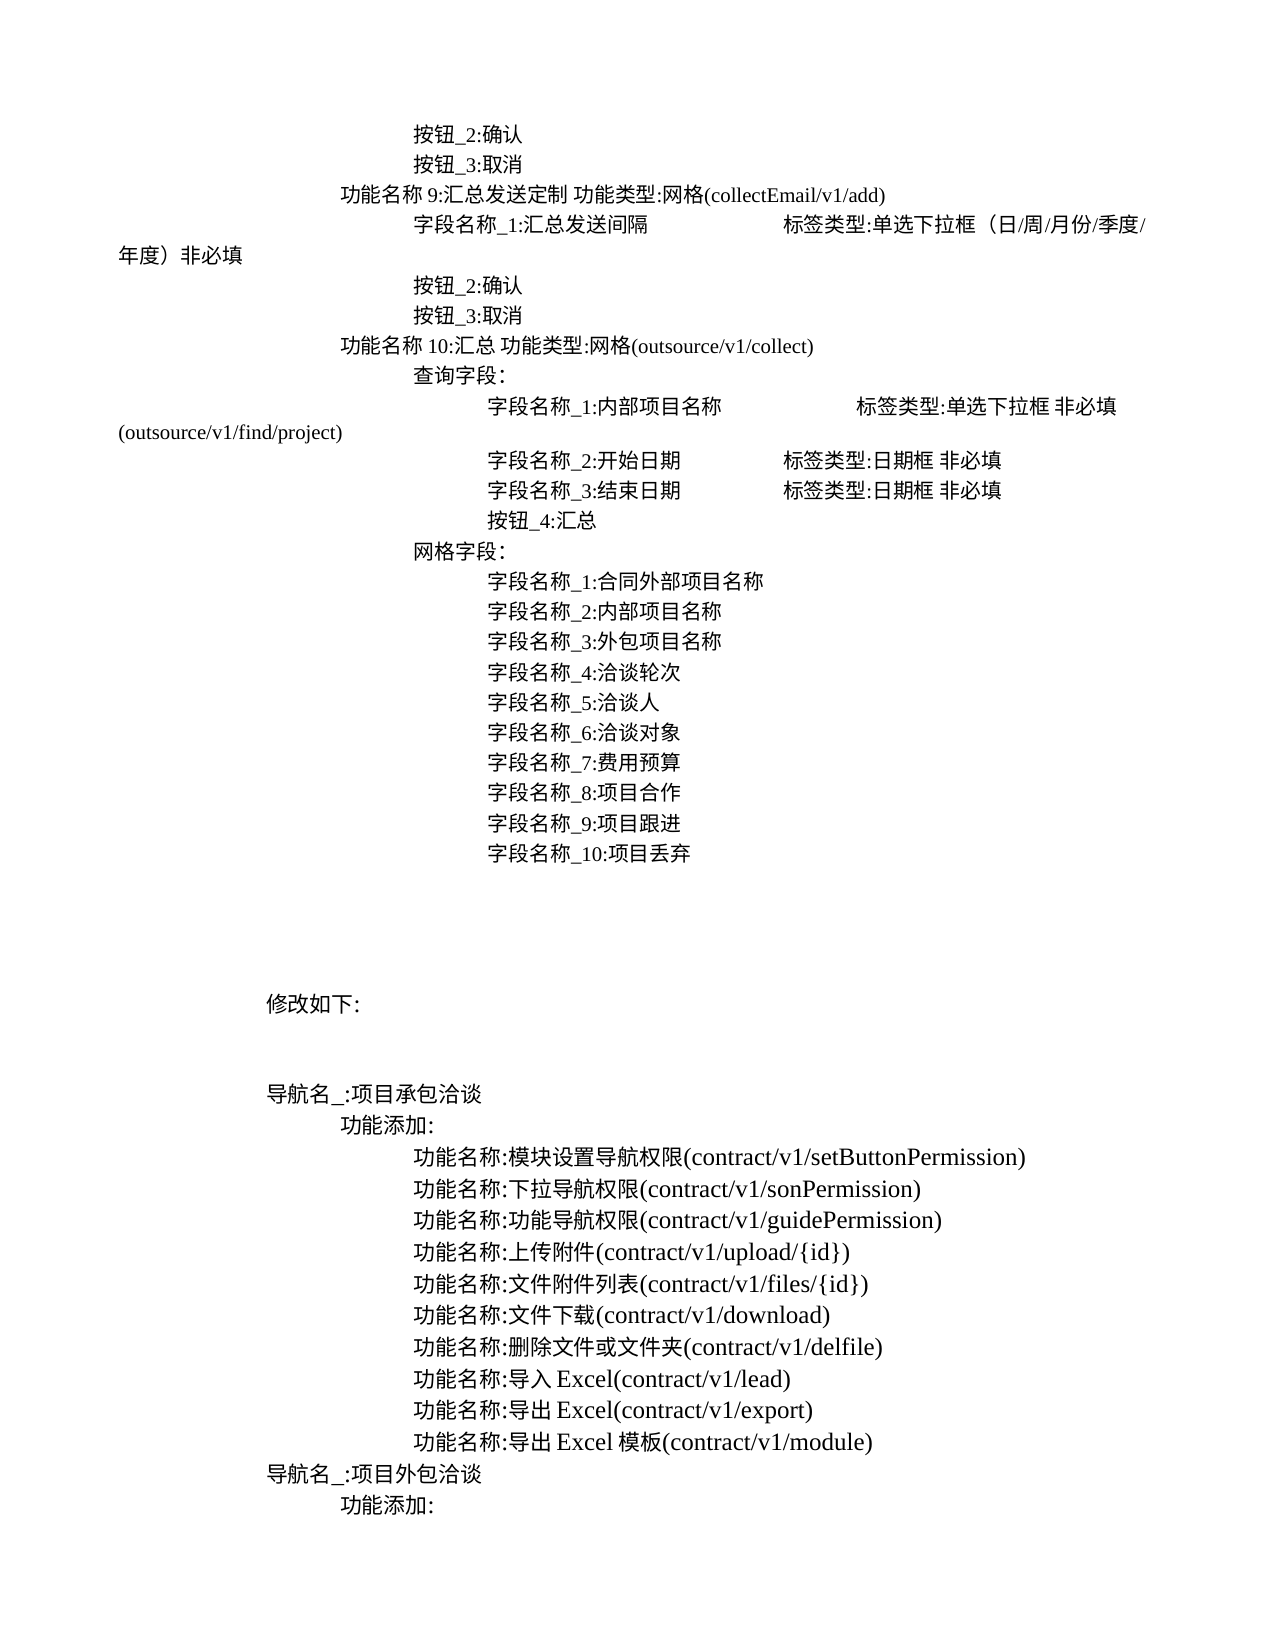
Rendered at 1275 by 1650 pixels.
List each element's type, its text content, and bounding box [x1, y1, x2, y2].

text (outsource/v1/find/project) [118, 420, 1157, 444]
text 字段名称_10:项目丢弃 [118, 837, 1157, 867]
text 字段名称_3:结束日期 标签类型:日期框 非必填 [118, 474, 1157, 505]
text 字段名称_1:合同外部项目名称 [118, 565, 1157, 595]
text 导航名_:项目承包洽谈 [118, 1077, 1157, 1108]
text 按钮_3:取消 [118, 299, 1157, 329]
text 字段名称_5:洽谈人 [118, 686, 1157, 716]
text 字段名称_9:项目跟进 [118, 807, 1157, 837]
text 功能名称:导入Excel(contract/v1/lead) [118, 1362, 1157, 1393]
text 功能名称:上传附件(contract/v1/upload/{id}) [118, 1235, 1157, 1267]
text 字段名称_2:内部项目名称 [118, 595, 1157, 626]
text 字段名称_6:洽谈对象 [118, 716, 1157, 746]
text 功能名称:模块设置导航权限(contract/v1/setButtonPermission) [118, 1140, 1157, 1172]
text 按钮_4:汇总 [118, 505, 1157, 535]
text 功能添加: [118, 1488, 1157, 1520]
text 功能名称:导出Excel(contract/v1/export) [118, 1393, 1157, 1425]
text 字段名称_4:洽谈轮次 [118, 656, 1157, 686]
text 按钮_3:取消 [118, 148, 1157, 178]
text 功能名称:功能导航权限(contract/v1/guidePermission) [118, 1203, 1157, 1235]
text 按钮_2:确认 [118, 118, 1157, 148]
text 功能名称9:汇总发送定制 功能类型:网格(collectEmail/v1/add) [118, 178, 1157, 209]
text 查询字段： [118, 360, 1157, 390]
text 导航名_:项目外包洽谈 [118, 1457, 1157, 1488]
text 功能名称:文件附件列表(contract/v1/files/{id}) [118, 1267, 1157, 1298]
text 字段名称_7:费用预算 [118, 746, 1157, 777]
text 功能添加: [118, 1108, 1157, 1140]
text 修改如下: [118, 987, 1157, 1019]
text 功能名称10:汇总 功能类型:网格(outsource/v1/collect) [118, 329, 1157, 360]
text 功能名称:删除文件或文件夹(contract/v1/delfile) [118, 1330, 1157, 1362]
text 字段名称_3:外包项目名称 [118, 626, 1157, 656]
text 字段名称_1:内部项目名称 标签类型:单选下拉框 非必填 [118, 390, 1157, 420]
text 字段名称_8:项目合作 [118, 777, 1157, 807]
text 网格字段： [118, 535, 1157, 565]
text 功能名称:导出Excel模板(contract/v1/module) [118, 1425, 1157, 1457]
text 按钮_2:确认 [118, 269, 1157, 299]
text 功能名称:文件下载(contract/v1/download) [118, 1298, 1157, 1330]
text 功能名称:下拉导航权限(contract/v1/sonPermission) [118, 1172, 1157, 1203]
text 字段名称_2:开始日期 标签类型:日期框 非必填 [118, 444, 1157, 474]
text 字段名称_1:汇总发送间隔 标签类型:单选下拉框（日/周/月份/季度/年度）非必填 [118, 209, 1157, 269]
